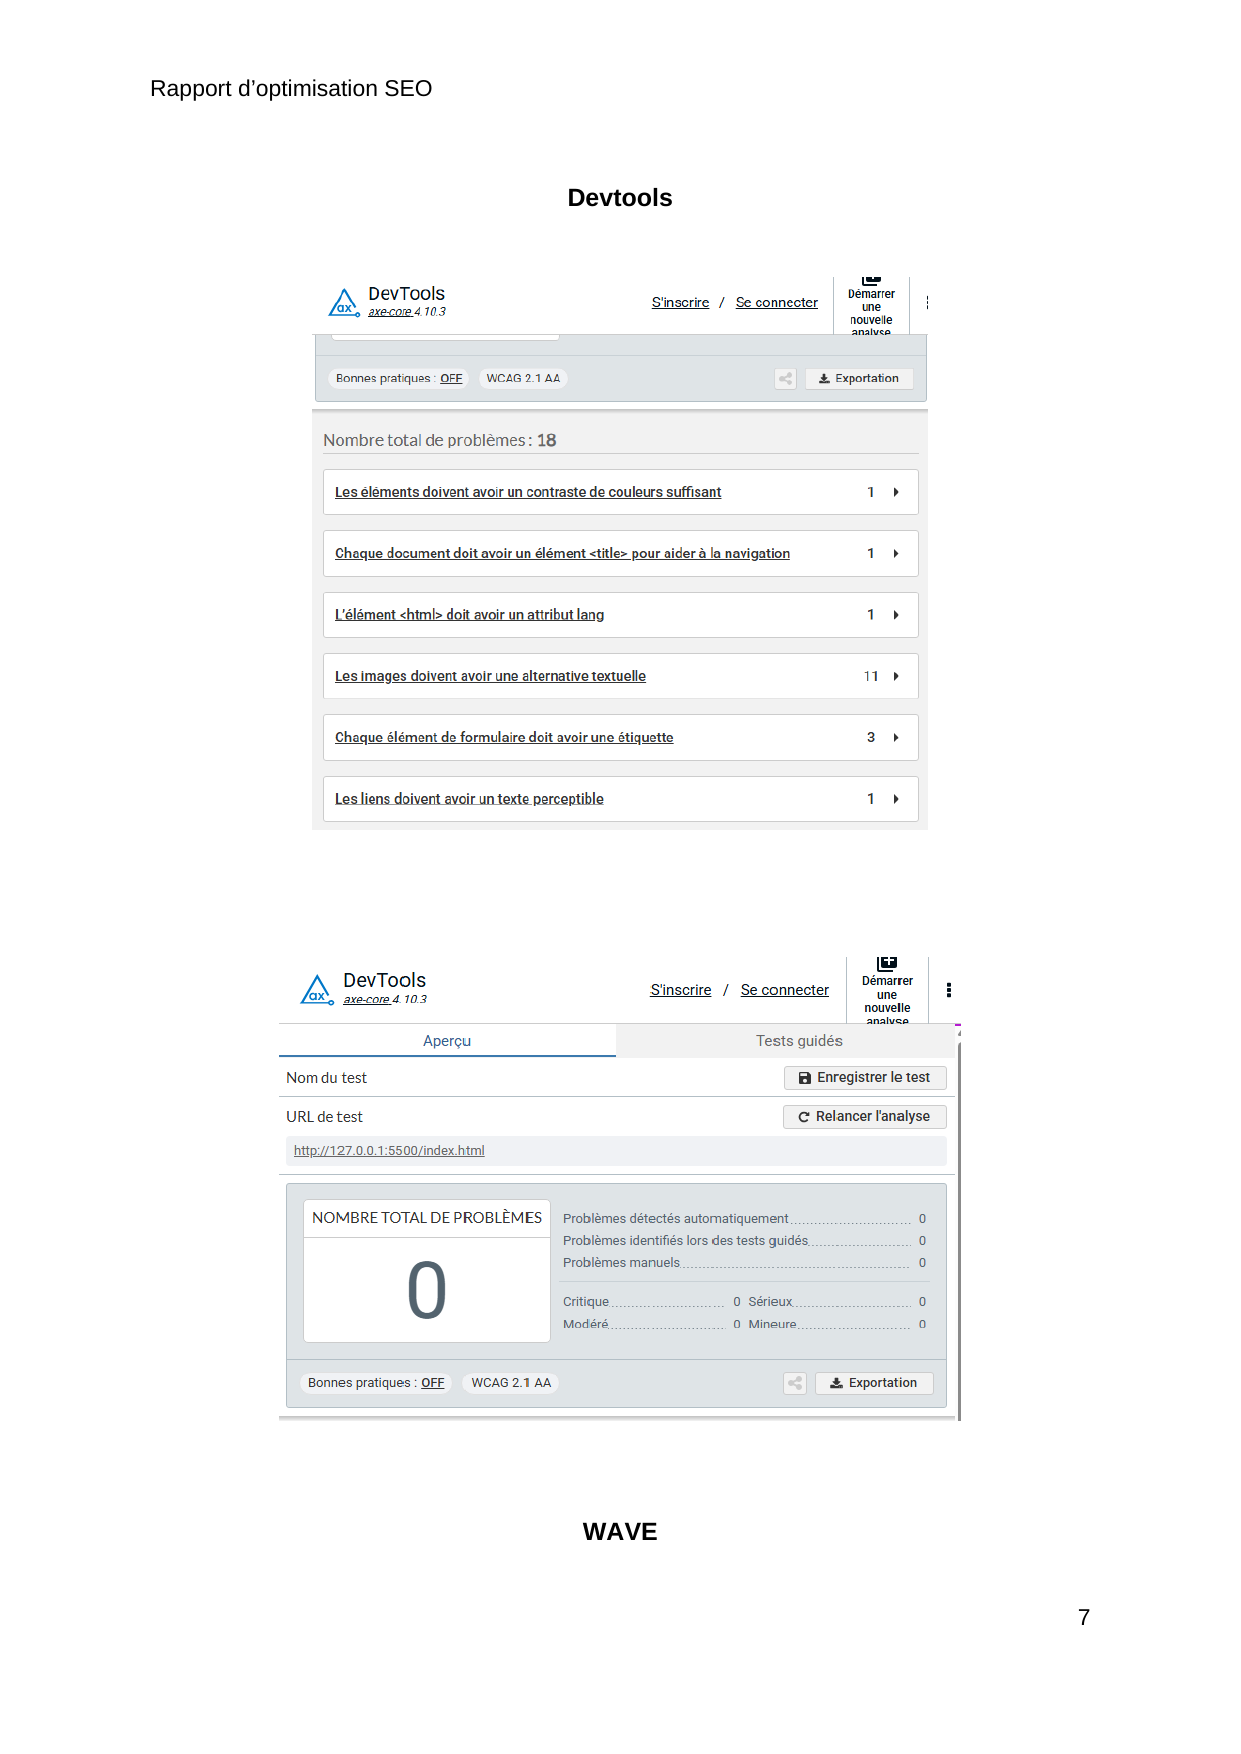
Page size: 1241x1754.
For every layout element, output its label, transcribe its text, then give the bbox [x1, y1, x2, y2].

text Devtools [150, 150, 1090, 242]
text WAVE [150, 1456, 1090, 1579]
